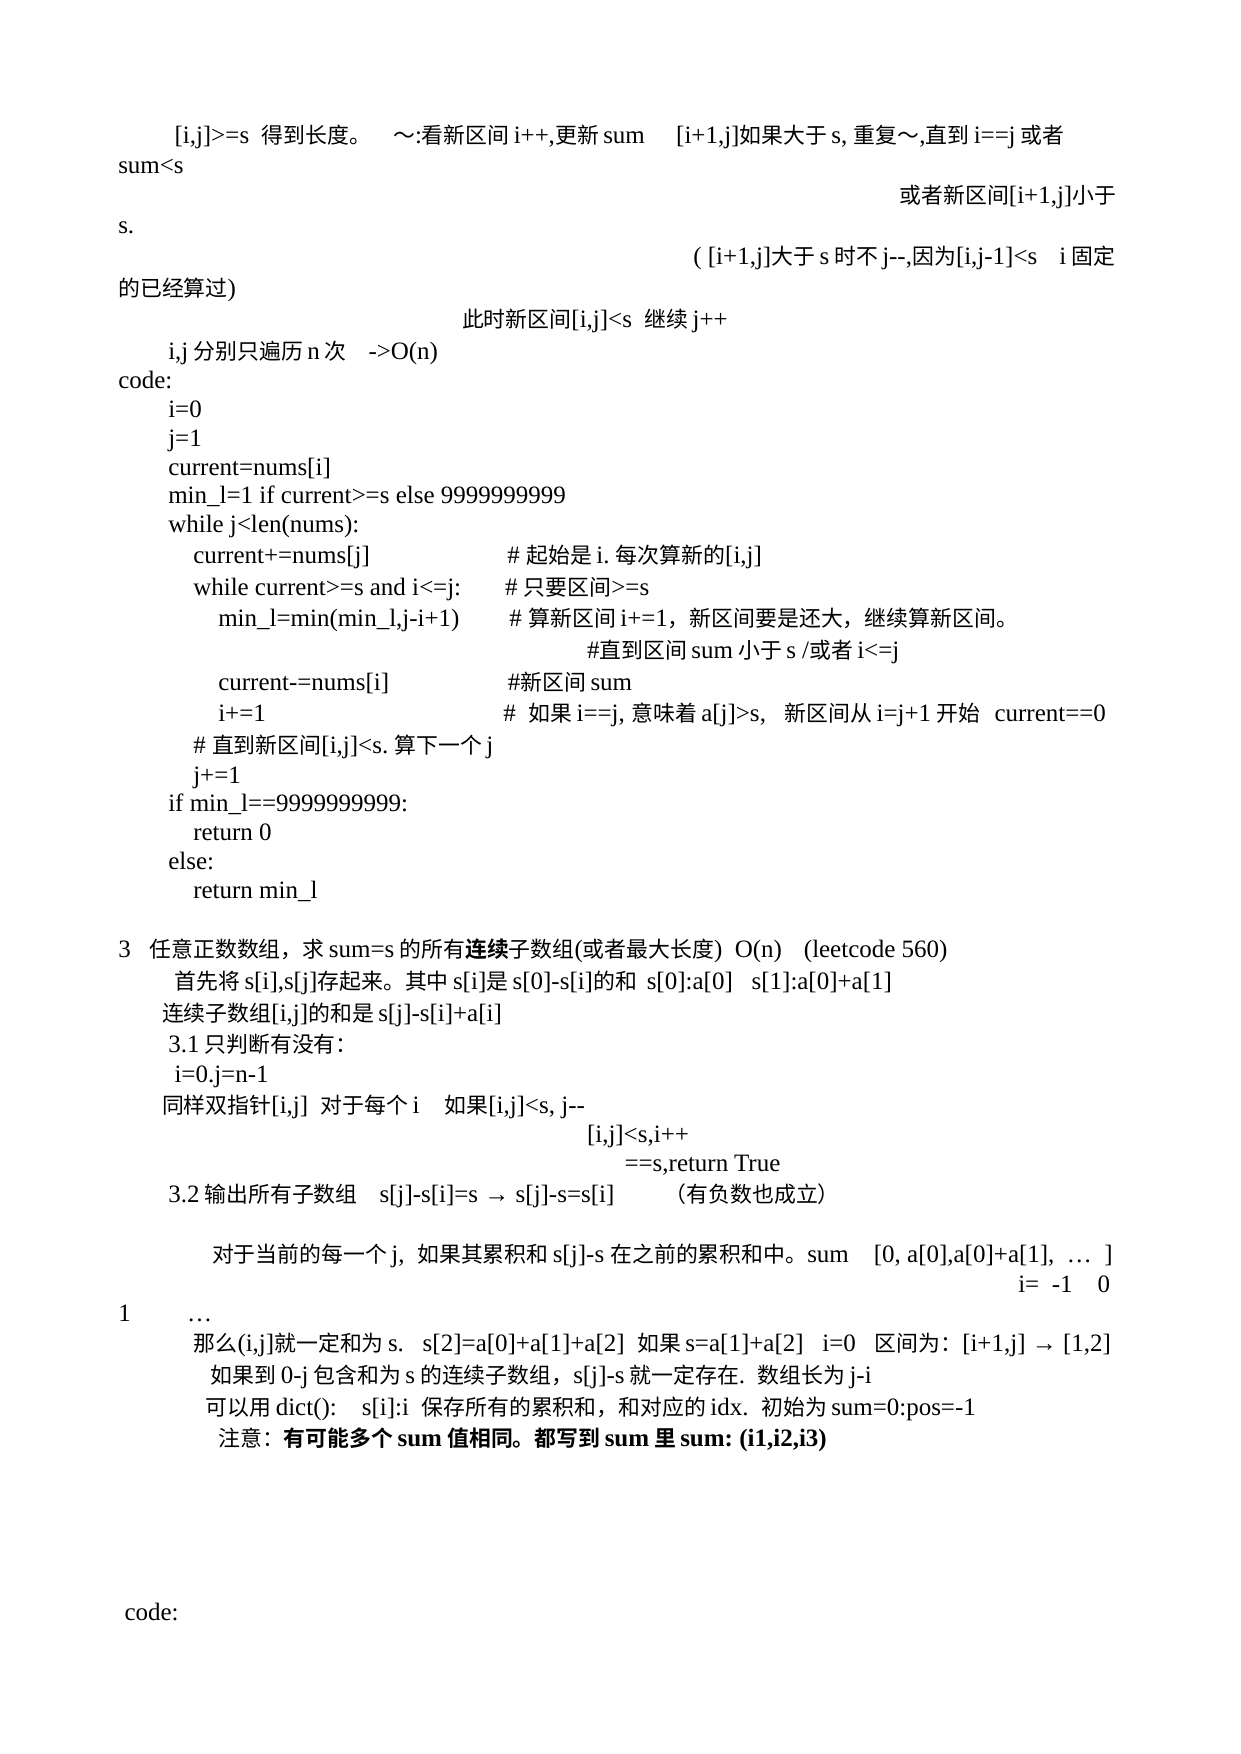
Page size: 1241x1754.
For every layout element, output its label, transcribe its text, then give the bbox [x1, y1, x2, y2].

text i,j分别只遍历n次 ->O(n) [118, 334, 1122, 366]
text 那么(i,j]就一定和为s. s[2]=a[0]+a[1]+a[2] 如果s=a[1]+a[2] i=0 区间为：[i+1,j] → [1,2] [118, 1326, 1122, 1358]
text 连续子数组[i,j]的和是s[j]-s[i]+a[i] [118, 996, 1122, 1027]
text return min_l [118, 875, 1122, 903]
text # 直到新区间[i,j]<s. 算下一个j [118, 728, 1122, 760]
text current=nums[i] [118, 452, 1122, 481]
text current-=nums[i] #新区间sum [118, 665, 1122, 696]
text #直到区间sum小于s /或者i<=j [118, 633, 1122, 665]
text i+=1 # 如果i==j, 意味着a[j]>s, 新区间从i=j+1开始 current==0 [118, 696, 1122, 728]
text 3.1只判断有没有： [118, 1027, 1122, 1059]
text i= -1 0 1 … [118, 1269, 1122, 1326]
text j+=1 [118, 760, 1122, 788]
text 或者新区间[i+1,j]小于s. [118, 178, 1122, 239]
text if min_l==9999999999: [118, 788, 1122, 817]
text 首先将s[i],s[j]存起来。其中s[i]是s[0]-s[i]的和 s[0]:a[0] s[1]:a[0]+a[1] [118, 964, 1122, 996]
text [i,j]>=s 得到长度。 ～:看新区间i++,更新sum [i+1,j]如果大于s, 重复～,直到i==j或者sum<s [118, 118, 1122, 178]
text 3 任意正数数组，求sum=s的所有连续子数组(或者最大长度) O(n) (leetcode 560) [118, 932, 1122, 964]
text i=0.j=n-1 [118, 1059, 1122, 1088]
text while current>=s and i<=j: # 只要区间>=s [118, 570, 1122, 601]
text 注意：有可能多个sum值相同。都写到sum里sum: (i1,i2,i3) [118, 1421, 1122, 1453]
text min_l=1 if current>=s else 9999999999 [118, 481, 1122, 509]
text 如果到0-j包含和为s的连续子数组，s[j]-s就一定存在. 数组长为j-i [118, 1358, 1122, 1390]
text code: [118, 1597, 1122, 1626]
text 此时新区间[i,j]<s 继续j++ [118, 302, 1122, 334]
text j=1 [118, 423, 1122, 452]
text 对于当前的每一个j, 如果其累积和s[j]-s 在之前的累积和中。sum [0, a[0],a[0]+a[1], … ] [118, 1237, 1122, 1269]
text 可以用dict(): s[i]:i 保存所有的累积和，和对应的idx. 初始为sum=0:pos=-1 [118, 1390, 1122, 1421]
text [i,j]<s,i++ [118, 1119, 1122, 1148]
text 同样双指针[i,j] 对于每个i 如果[i,j]<s, j-- [118, 1088, 1122, 1119]
text current+=nums[j] # 起始是i. 每次算新的[i,j] [118, 538, 1122, 570]
text return 0 [118, 817, 1122, 846]
text ( [i+1,j]大于s时不j--,因为[i,j-1]<s i固定的已经算过) [118, 239, 1122, 302]
text min_l=min(min_l,j-i+1) # 算新区间i+=1，新区间要是还大，继续算新区间。 [118, 601, 1122, 633]
text else: [118, 846, 1122, 875]
text i=0 [118, 394, 1122, 423]
text 3.2输出所有子数组 s[j]-s[i]=s → s[j]-s=s[i] （有负数也成立） [118, 1177, 1122, 1208]
text while j<len(nums): [118, 509, 1122, 538]
text ==s,return True [118, 1148, 1122, 1177]
text code: [118, 366, 1122, 394]
